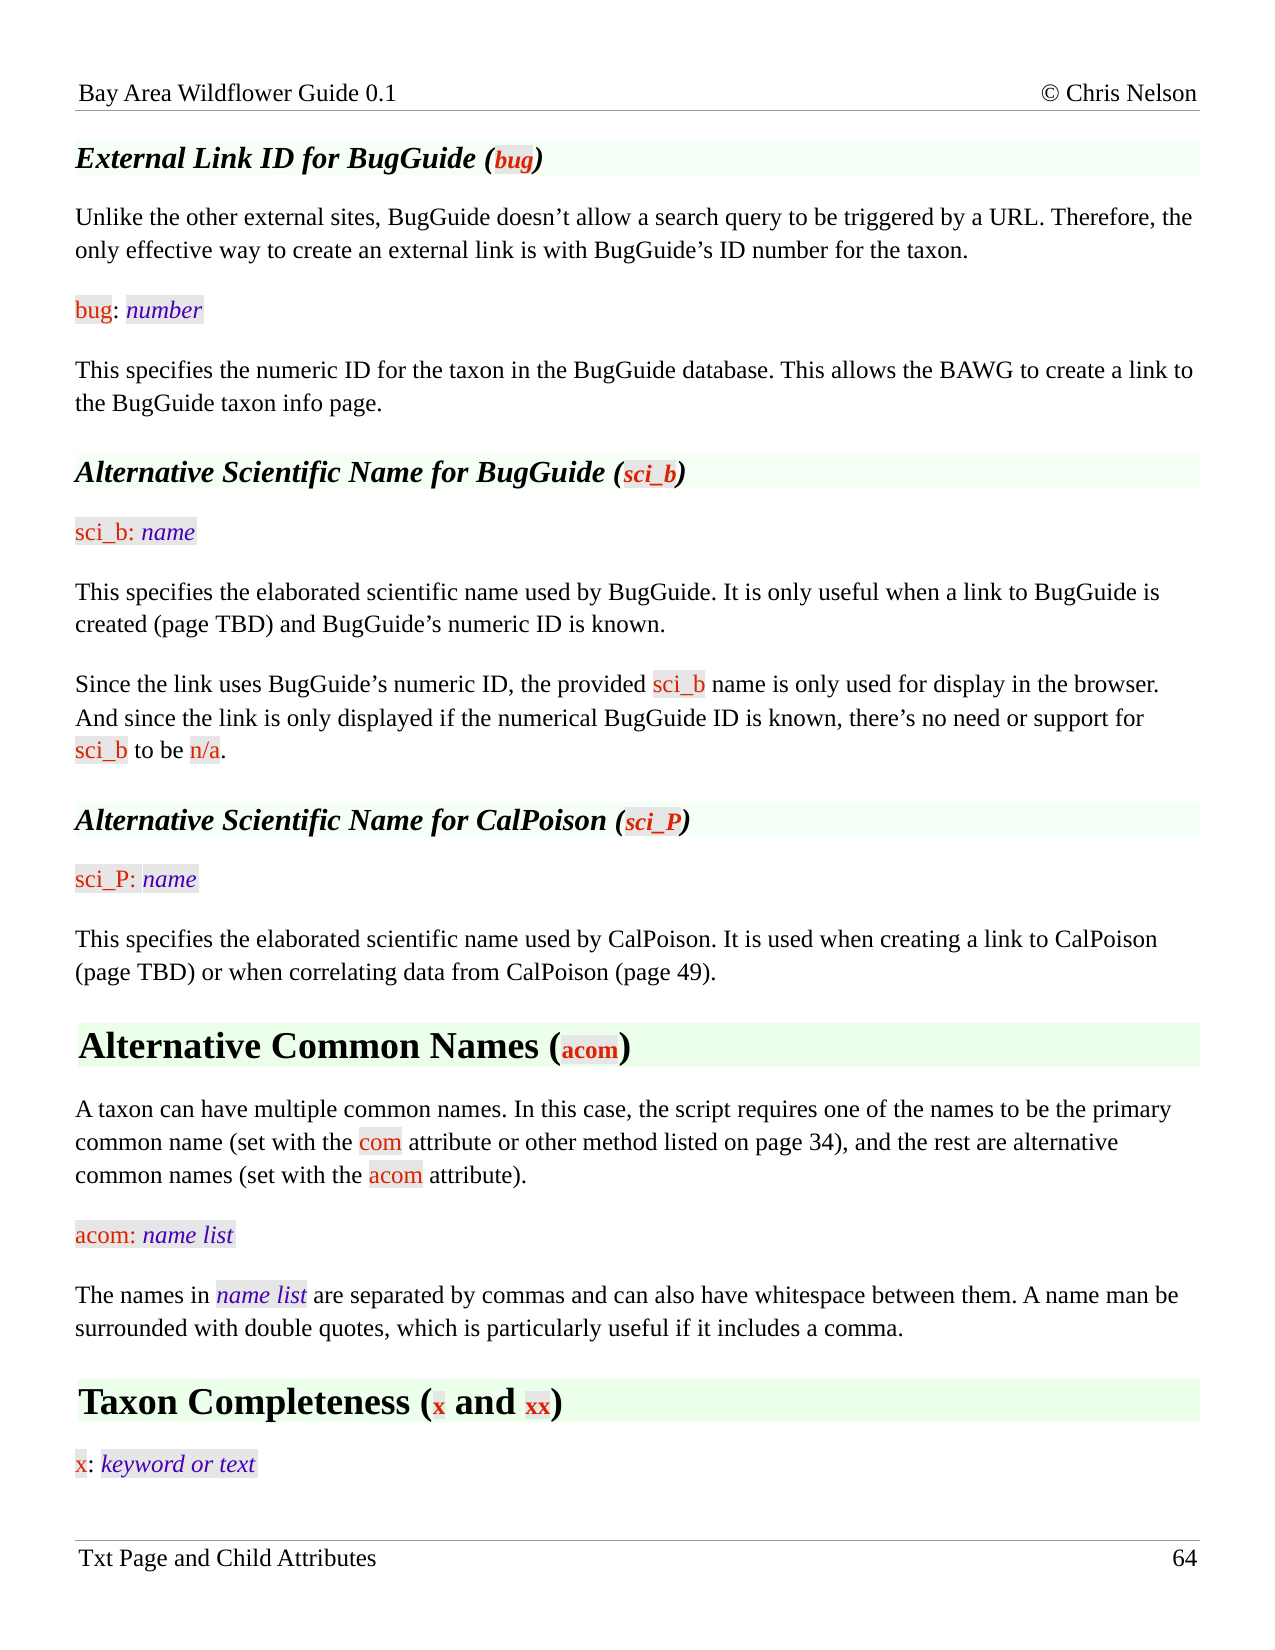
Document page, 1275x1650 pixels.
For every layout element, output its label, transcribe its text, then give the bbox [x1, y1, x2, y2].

text sci_b: name [197, 517, 1200, 545]
text This specifies the elaborated scientific name used by CalPoison. It is used when creating a link to CalPoison (page TBD) or when correlating data from CalPoison (page 49). [75, 924, 1200, 986]
text x: keyword or text [258, 1449, 1200, 1478]
text This specifies the numeric ID for the taxon in the BugGuide database. This allows the BAWG to create a link to the BugGuide taxon info page. [75, 355, 1200, 417]
text Unlike the other external sites, BugGuide doesn’t allow a search query to be triggered by a URL. Therefore, the only effective way to create an external link is with BugGuide’s ID number for the taxon. [75, 202, 1200, 264]
text A taxon can have multiple common names. In this case, the script requires one of the names to be the primary common name (set with the com attribute or other method listed on page 34), and the rest are alternative common names (set with the acom attribute). [75, 1094, 1200, 1188]
text bug: number [204, 295, 1200, 324]
text acom: name list [236, 1220, 1200, 1248]
subtitle Alternative Common Names (acom) [78, 1023, 1200, 1067]
text bug: number [112, 295, 126, 324]
text Since the link uses BugGuide’s numeric ID, the provided sci_b name is only used for display in the browser. And since the link is only displayed if the numerical BugGuide ID is known, there’s no need or support for sci_b to be n/a. [75, 669, 1200, 764]
subtitle External Link ID for BugGuide (bug) [75, 140, 1200, 175]
text This specifies the elaborated scientific name used by BugGuide. It is only useful when a link to BugGuide is created (page TBD) and BugGuide’s numeric ID is known. [75, 577, 1200, 638]
text sci_P: name [199, 864, 1200, 893]
text The names in name list are separated by commas and can also have whitespace between them. A name man be surrounded with double quotes, which is particularly useful if it includes a comma. [75, 1280, 1200, 1341]
text x: keyword or text [87, 1449, 101, 1478]
subtitle Alternative Scientific Name for CalPoison (sci_P) [75, 802, 1200, 837]
subtitle Taxon Completeness (x and xx) [78, 1379, 1200, 1422]
subtitle Alternative Scientific Name for BugGuide (sci_b) [75, 454, 1200, 489]
